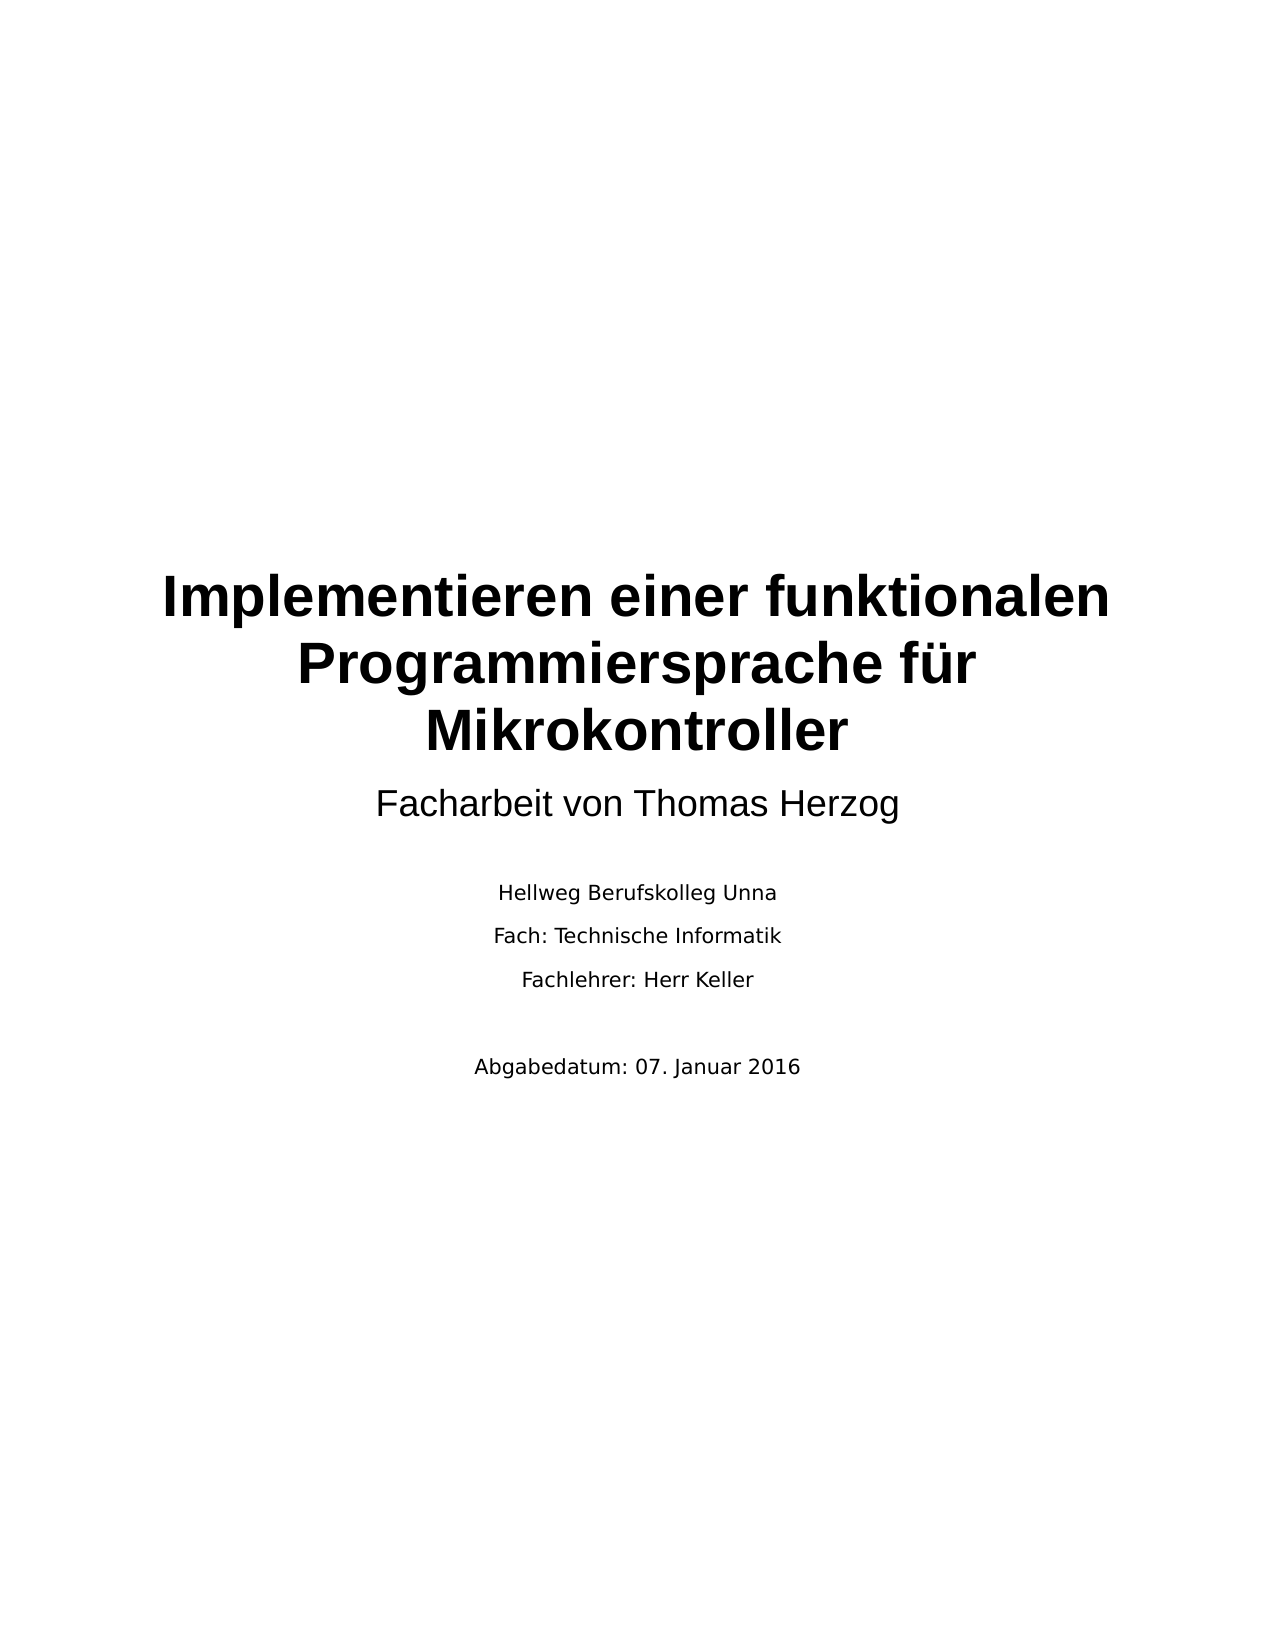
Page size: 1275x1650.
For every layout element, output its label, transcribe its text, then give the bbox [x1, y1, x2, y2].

text Fachlehrer: Herr Keller [118, 968, 1157, 992]
text Fach: Technische Informatik [118, 924, 1157, 949]
subtitle Facharbeit von Thomas Herzog [118, 781, 1157, 824]
text Hellweg Berufskolleg Unna [118, 881, 1157, 905]
text Abgabedatum: 07. Januar 2016 [118, 1055, 1157, 1079]
title Implementieren einer funktionalen Programmiersprache für Mikrokontroller [118, 561, 1157, 763]
